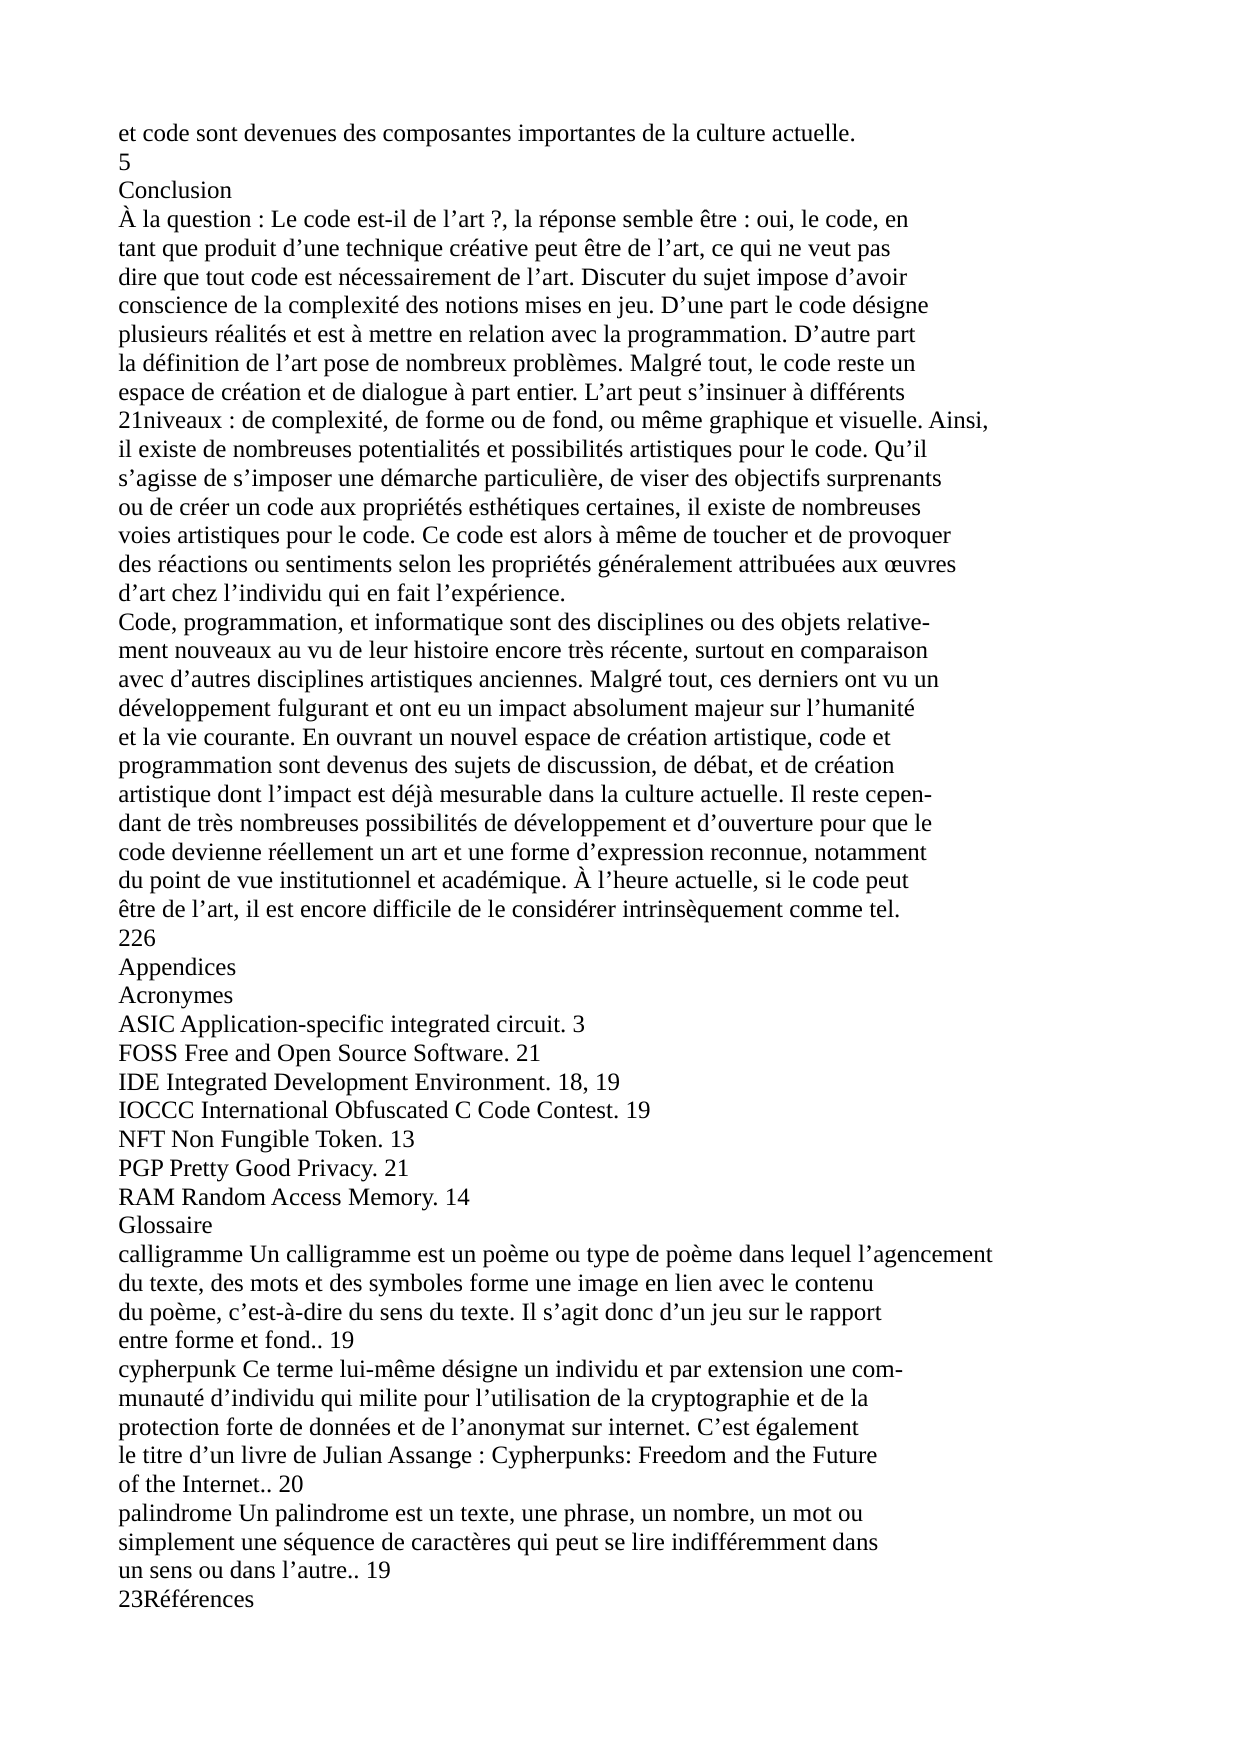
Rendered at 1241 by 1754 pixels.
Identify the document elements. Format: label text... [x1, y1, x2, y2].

text être de l’art, il est encore difficile de le considérer intrinsèquement comme tel. [118, 894, 1122, 923]
text entre forme et fond.. 19 [118, 1326, 1122, 1354]
text Code, programmation, et informatique sont des disciplines ou des objets relative- [118, 607, 1122, 636]
text espace de création et de dialogue à part entier. L’art peut s’insinuer à différents [118, 377, 1122, 406]
text le titre d’un livre de Julian Assange : Cypherpunks: Freedom and the Future [118, 1441, 1122, 1469]
text un sens ou dans l’autre.. 19 [118, 1556, 1122, 1584]
text ou de créer un code aux propriétés esthétiques certaines, il existe de nombreuses [118, 492, 1122, 521]
text artistique dont l’impact est déjà mesurable dans la culture actuelle. Il reste cepen- [118, 779, 1122, 808]
text RAM Random Access Memory. 14 [118, 1182, 1122, 1211]
text À la question : Le code est-il de l’art ?, la réponse semble être : oui, le code, en [118, 204, 1122, 233]
text s’agisse de s’imposer une démarche particulière, de viser des objectifs surprenants [118, 463, 1122, 492]
text cypherpunk Ce terme lui-même désigne un individu et par extension une com- [118, 1354, 1122, 1383]
text développement fulgurant et ont eu un impact absolument majeur sur l’humanité [118, 693, 1122, 722]
text du poème, c’est-à-dire du sens du texte. Il s’agit donc d’un jeu sur le rapport [118, 1297, 1122, 1326]
text PGP Pretty Good Privacy. 21 [118, 1153, 1122, 1182]
text plusieurs réalités et est à mettre en relation avec la programmation. D’autre part [118, 319, 1122, 348]
text dire que tout code est nécessairement de l’art. Discuter du sujet impose d’avoir [118, 262, 1122, 291]
text conscience de la complexité des notions mises en jeu. D’une part le code désigne [118, 291, 1122, 319]
text 21niveaux : de complexité, de forme ou de fond, ou même graphique et visuelle. Ainsi, [118, 406, 1122, 434]
text programmation sont devenus des sujets de discussion, de débat, et de création [118, 751, 1122, 779]
text des réactions ou sentiments selon les propriétés généralement attribuées aux œuvres [118, 549, 1122, 578]
text 226 [118, 923, 1122, 952]
text FOSS Free and Open Source Software. 21 [118, 1038, 1122, 1067]
text calligramme Un calligramme est un poème ou type de poème dans lequel l’agencement [118, 1239, 1122, 1268]
text ment nouveaux au vu de leur histoire encore très récente, surtout en comparaison [118, 636, 1122, 664]
text 5 [118, 147, 1122, 176]
text du texte, des mots et des symboles forme une image en lien avec le contenu [118, 1268, 1122, 1297]
text il existe de nombreuses potentialités et possibilités artistiques pour le code. Qu’il [118, 434, 1122, 463]
text IDE Integrated Development Environment. 18, 19 [118, 1067, 1122, 1096]
text protection forte de données et de l’anonymat sur internet. C’est également [118, 1412, 1122, 1441]
text dant de très nombreuses possibilités de développement et d’ouverture pour que le [118, 808, 1122, 837]
text et code sont devenues des composantes importantes de la culture actuelle. [118, 118, 1122, 147]
text et la vie courante. En ouvrant un nouvel espace de création artistique, code et [118, 722, 1122, 751]
text d’art chez l’individu qui en fait l’expérience. [118, 578, 1122, 607]
text Acronymes [118, 981, 1122, 1009]
text la définition de l’art pose de nombreux problèmes. Malgré tout, le code reste un [118, 348, 1122, 377]
text tant que produit d’une technique créative peut être de l’art, ce qui ne veut pas [118, 233, 1122, 262]
text of the Internet.. 20 [118, 1469, 1122, 1498]
text ASIC Application-specific integrated circuit. 3 [118, 1009, 1122, 1038]
text munauté d’individu qui milite pour l’utilisation de la cryptographie et de la [118, 1383, 1122, 1412]
text du point de vue institutionnel et académique. À l’heure actuelle, si le code peut [118, 866, 1122, 894]
text IOCCC International Obfuscated C Code Contest. 19 [118, 1096, 1122, 1124]
text Conclusion [118, 176, 1122, 204]
text avec d’autres disciplines artistiques anciennes. Malgré tout, ces derniers ont vu un [118, 664, 1122, 693]
text 23Références [118, 1584, 1122, 1613]
text palindrome Un palindrome est un texte, une phrase, un nombre, un mot ou [118, 1498, 1122, 1527]
text Appendices [118, 952, 1122, 981]
text voies artistiques pour le code. Ce code est alors à même de toucher et de provoquer [118, 521, 1122, 549]
text Glossaire [118, 1211, 1122, 1239]
text NFT Non Fungible Token. 13 [118, 1124, 1122, 1153]
text simplement une séquence de caractères qui peut se lire indifféremment dans [118, 1527, 1122, 1556]
text code devienne réellement un art et une forme d’expression reconnue, notamment [118, 837, 1122, 866]
